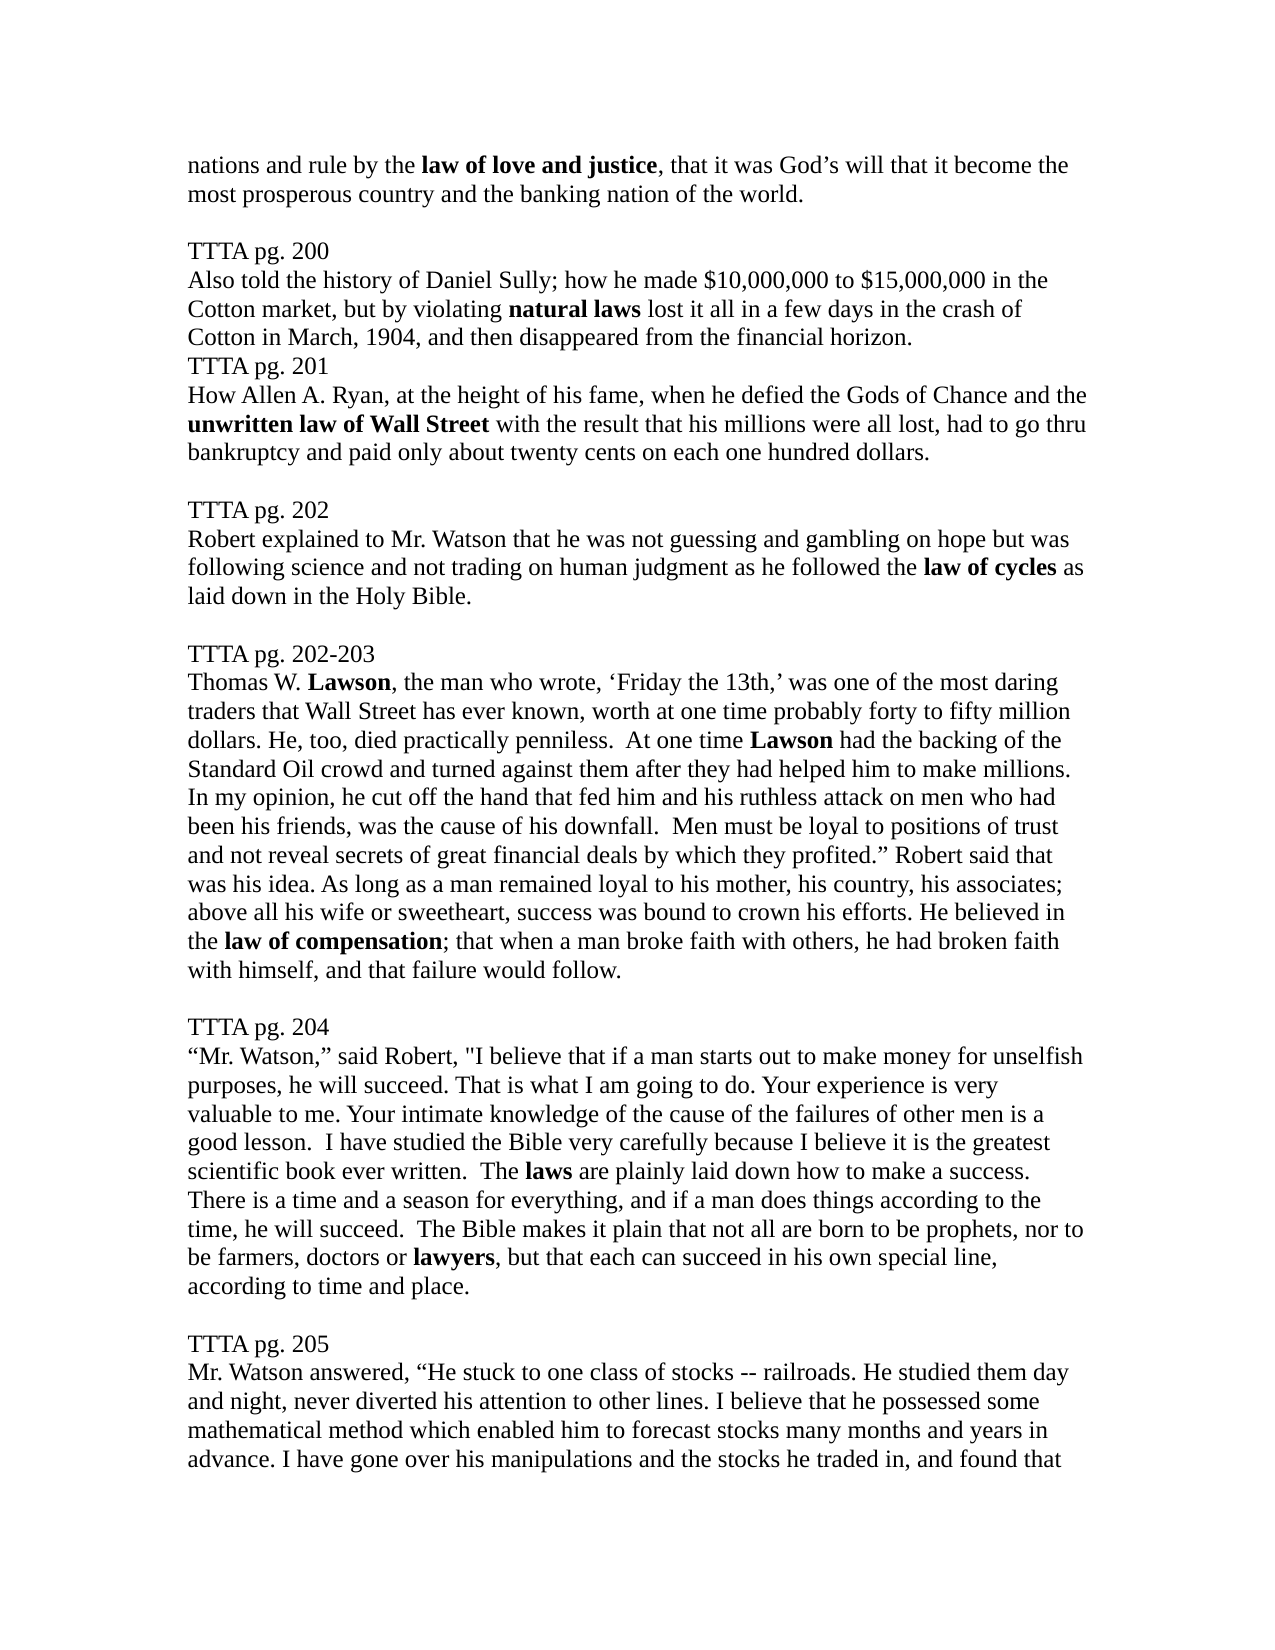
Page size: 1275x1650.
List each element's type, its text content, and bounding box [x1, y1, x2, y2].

text TTTA pg. 201 [187, 351, 1087, 380]
text Thomas W. Lawson, the man who wrote, ‘Friday the 13th,’ was one of the most daring traders that Wall Street has ever known, worth at one time probably forty to fifty million dollars. He, too, died practically penniless. At one time Lawson had the backing of the Standard Oil crowd and turned against them after they had helped him to make millions. In my opinion, he cut off the hand that fed him and his ruthless attack on men who had been his friends, was the cause of his downfall. Men must be loyal to positions of trust and not reveal secrets of great financial deals by which they profited.” Robert said that was his idea. As long as a man remained loyal to his mother, his country, his associates; above all his wife or sweetheart, success was bound to crown his efforts. He believed in the law of compensation; that when a man broke faith with others, he had broken faith with himself, and that failure would follow. [187, 667, 1087, 984]
text TTTA pg. 202 [187, 495, 1087, 524]
text Mr. Watson answered, “He stuck to one class of stocks -- railroads. He studied them day and night, never diverted his attention to other lines. I believe that he possessed some mathematical method which enabled him to forecast stocks many months and years in advance. I have gone over his manipulations and the stocks he traded in, and found that [187, 1357, 1087, 1472]
text TTTA pg. 200 [187, 236, 1087, 265]
text nations and rule by the law of love and justice, that it was God’s will that it become the most prosperous country and the banking nation of the world. [187, 150, 1087, 207]
text TTTA pg. 205 [187, 1329, 1087, 1357]
text Also told the history of Daniel Sully; how he made $10,000,000 to $15,000,000 in the Cotton market, but by violating natural laws lost it all in a few days in the crash of Cotton in March, 1904, and then disappeared from the financial horizon. [187, 265, 1087, 351]
text Robert explained to Mr. Watson that he was not guessing and gambling on hope but was following science and not trading on human judgment as he followed the law of cycles as laid down in the Holy Bible. [187, 524, 1087, 610]
text “Mr. Watson,” said Robert, "I believe that if a man starts out to make money for unselfish purposes, he will succeed. That is what I am going to do. Your experience is very valuable to me. Your intimate knowledge of the cause of the failures of other men is a good lesson. I have studied the Bible very carefully because I believe it is the greatest scientific book ever written. The laws are plainly laid down how to make a success. There is a time and a season for everything, and if a man does things according to the time, he will succeed. The Bible makes it plain that not all are born to be prophets, nor to be farmers, doctors or lawyers, but that each can succeed in his own special line, according to time and place. [187, 1041, 1087, 1300]
text How Allen A. Ryan, at the height of his fame, when he defied the Gods of Chance and the unwritten law of Wall Street with the result that his millions were all lost, had to go thru bankruptcy and paid only about twenty cents on each one hundred dollars. [187, 380, 1087, 466]
text TTTA pg. 202-203 [187, 639, 1087, 667]
text TTTA pg. 204 [187, 1012, 1087, 1041]
